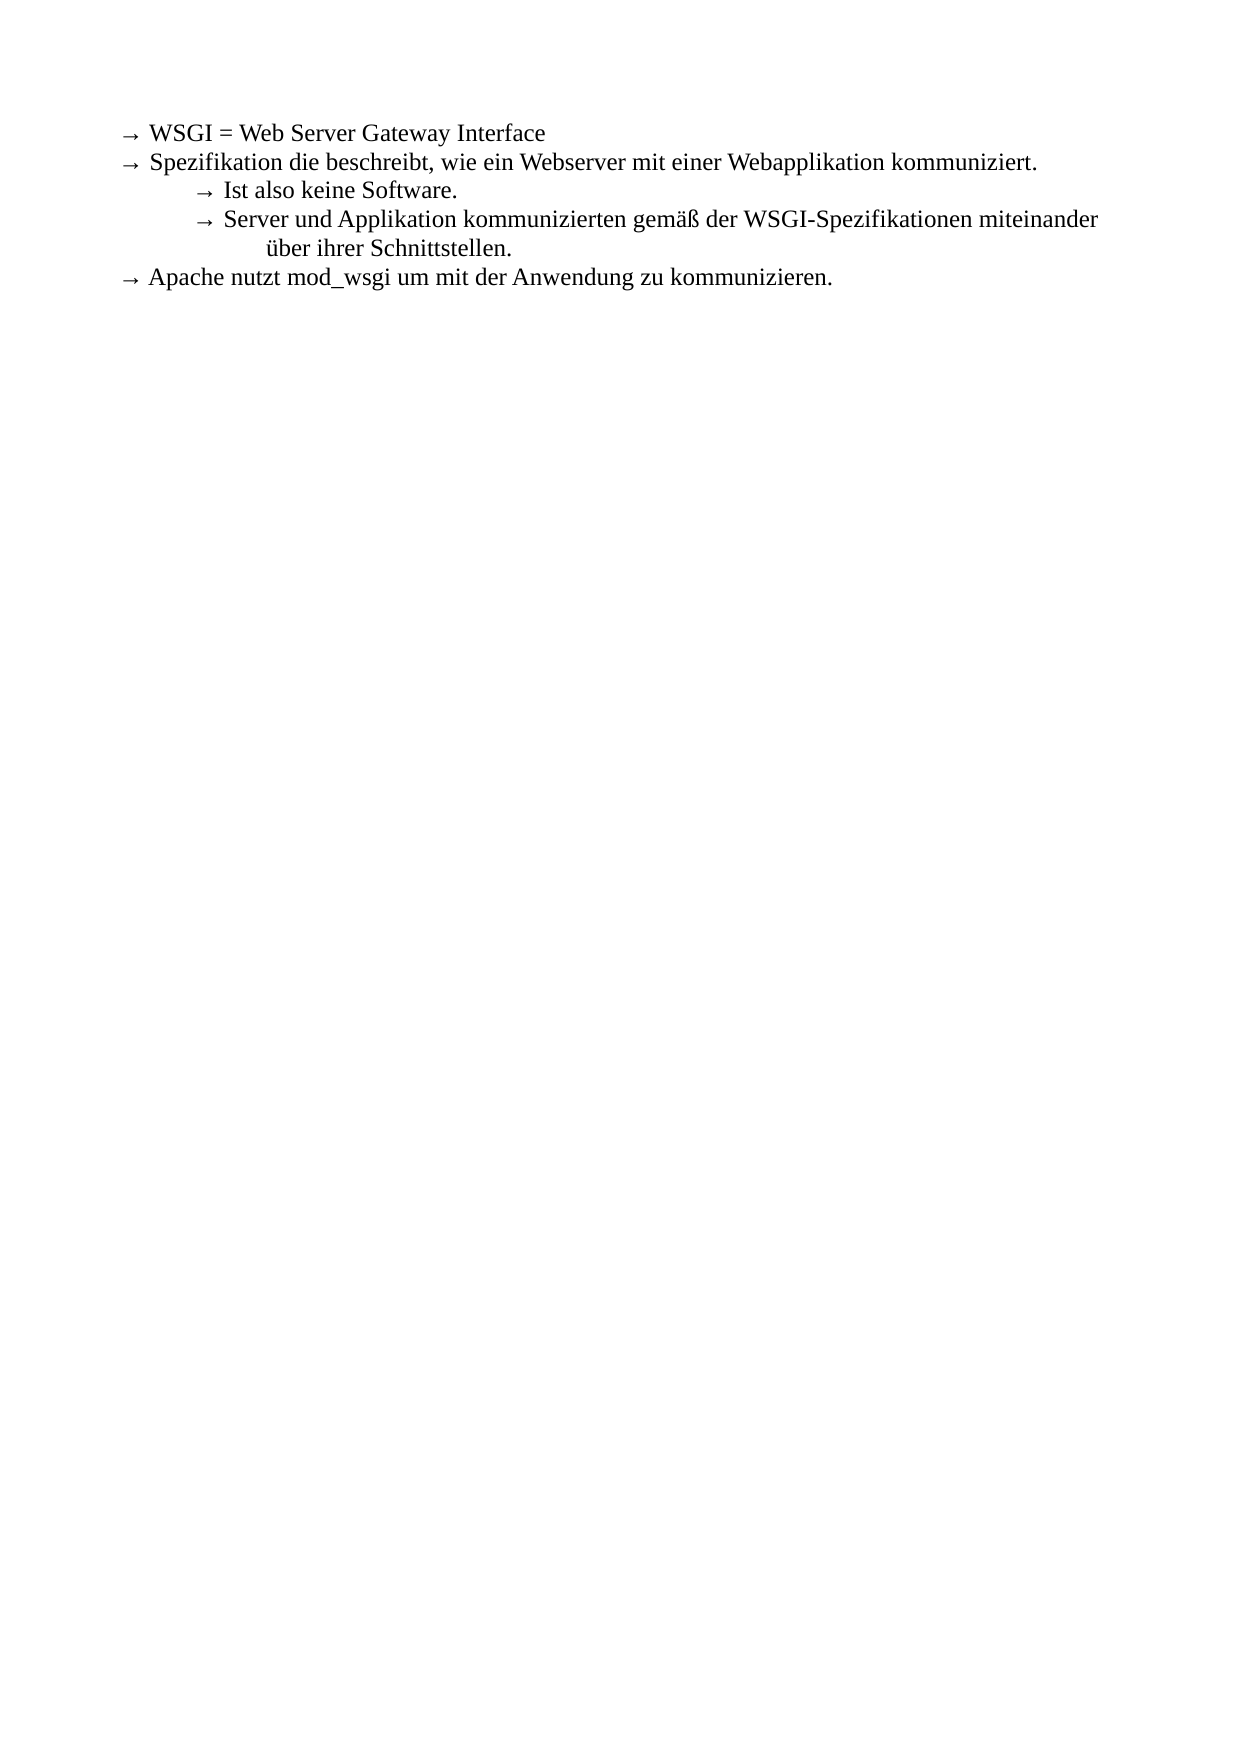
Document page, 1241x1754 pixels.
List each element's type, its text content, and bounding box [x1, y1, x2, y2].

text → WSGI = Web Server Gateway Interface [118, 118, 1122, 147]
text → Apache nutzt mod_wsgi um mit der Anwendung zu kommunizieren. [118, 262, 1122, 291]
text → Spezifikation die beschreibt, wie ein Webserver mit einer Webapplikation kommuniziert. [118, 147, 1122, 176]
text → Server und Applikation kommunizierten gemäß der WSGI-Spezifikationen miteinander über ihrer Schnittstellen. [118, 204, 1122, 262]
text → Ist also keine Software. [118, 176, 1122, 204]
